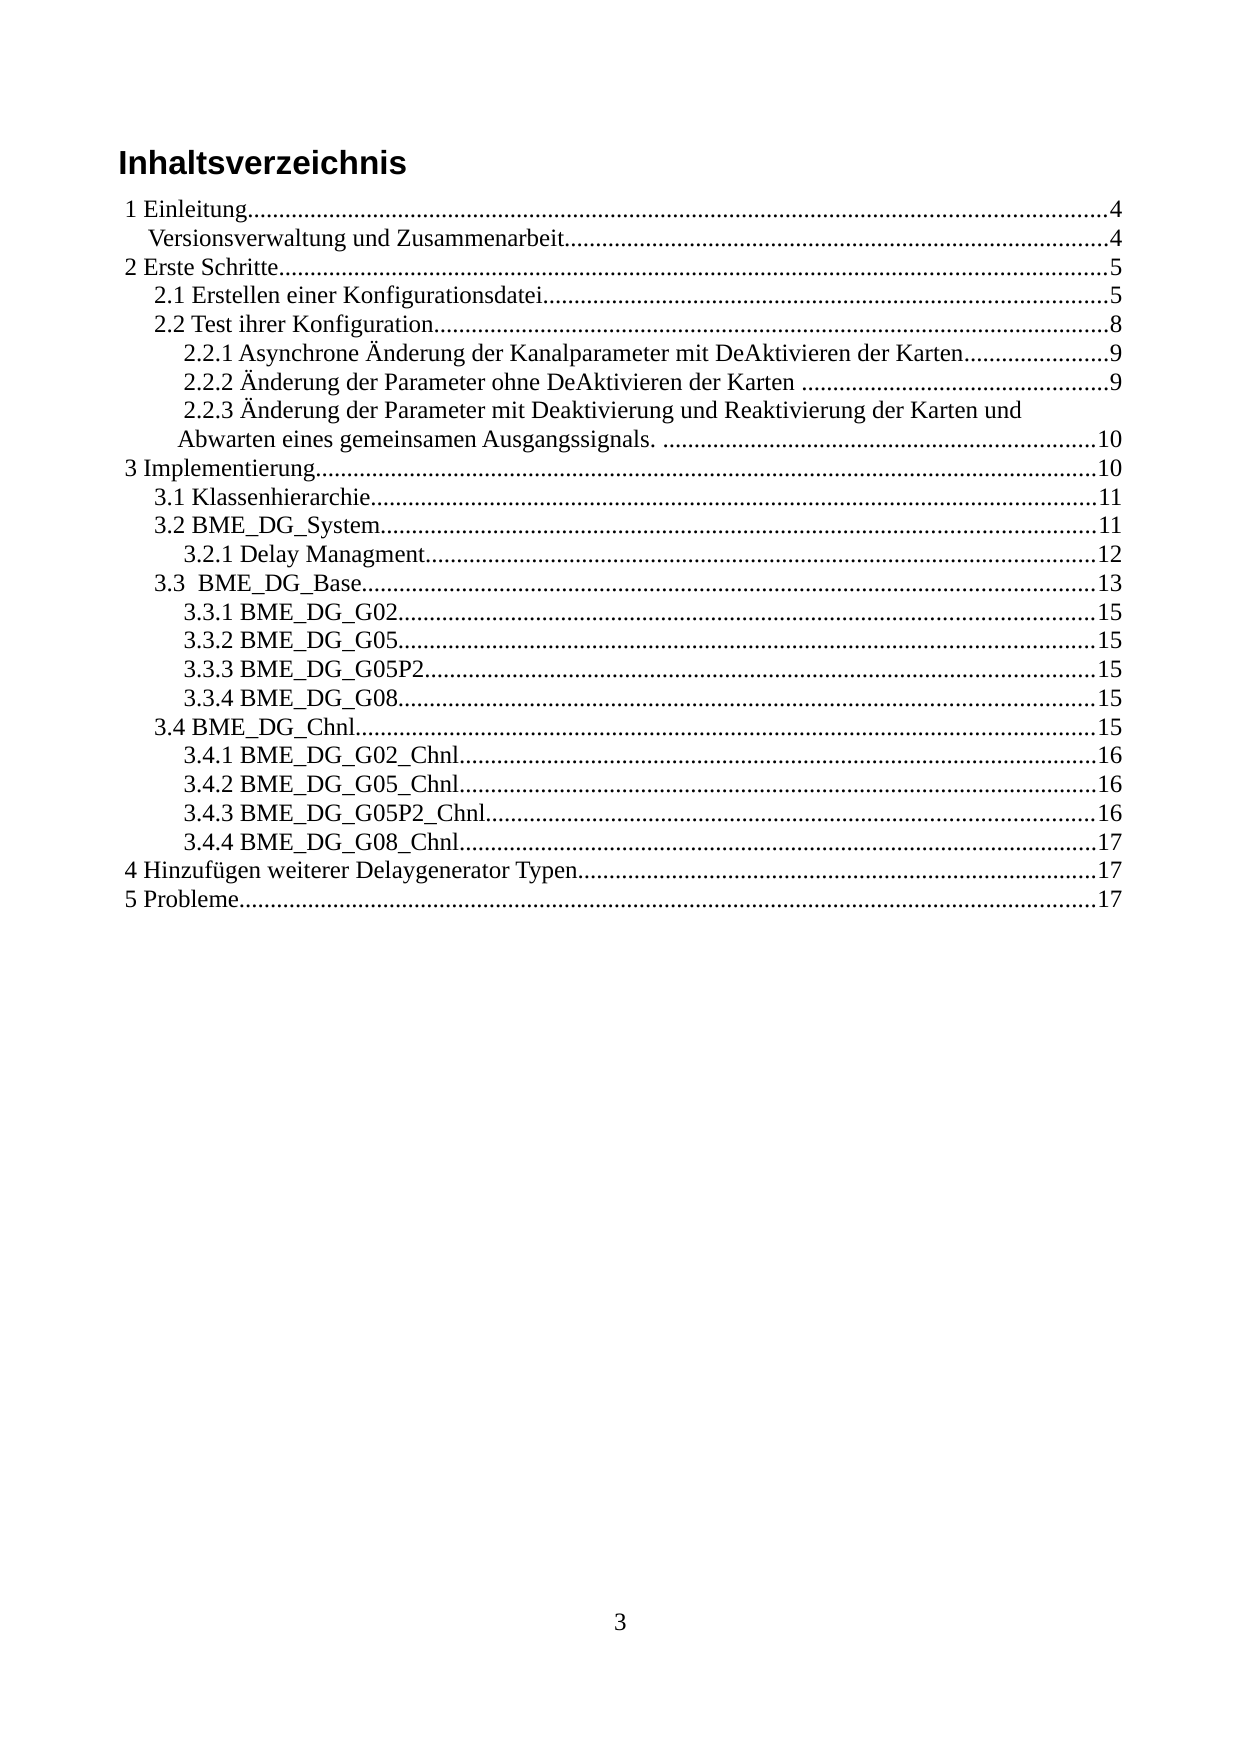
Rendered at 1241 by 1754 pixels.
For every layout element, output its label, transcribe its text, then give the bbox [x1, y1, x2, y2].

text 4 Hinzufügen weiterer Delaygenerator Typen 17 [118, 855, 1122, 884]
text 3.4 BME_DG_Chnl 15 [148, 712, 1122, 740]
text 3.3 BME_DG_Base 13 [148, 568, 1122, 597]
text 3.4.3 BME_DG_G05P2_Chnl 16 [177, 798, 1122, 827]
text 3.1 Klassenhierarchie 11 [148, 482, 1122, 510]
subtitle Inhaltsverzeichnis [118, 143, 1122, 182]
text 3 Implementierung 10 [118, 453, 1122, 482]
text 3.4.4 BME_DG_G08_Chnl 17 [177, 827, 1122, 855]
text 5 Probleme 17 [118, 884, 1122, 913]
text 2.1 Erstellen einer Konfigurationsdatei 5 [148, 280, 1122, 309]
text 3.3.1 BME_DG_G02 15 [177, 597, 1122, 625]
text 3.3.3 BME_DG_G05P2 15 [177, 654, 1122, 683]
text 3.3.4 BME_DG_G08 15 [177, 683, 1122, 712]
text 3.2 BME_DG_System 11 [148, 510, 1122, 539]
text 3.4.2 BME_DG_G05_Chnl 16 [177, 769, 1122, 798]
text 2.2.1 Asynchrone Änderung der Kanalparameter mit DeAktivieren der Karten 9 [177, 338, 1122, 367]
text 2 Erste Schritte 5 [118, 252, 1122, 280]
text 3.2.1 Delay Managment 12 [177, 539, 1122, 568]
text Versionsverwaltung und Zusammenarbeit 4 [148, 223, 1122, 252]
text 3.4.1 BME_DG_G02_Chnl 16 [177, 740, 1122, 769]
text 2.2 Test ihrer Konfiguration 8 [148, 309, 1122, 338]
text 1 Einleitung 4 [118, 194, 1122, 223]
text 2.2.3 Änderung der Parameter mit Deaktivierung und Reaktivierung der Karten und Abwarten eines gemeinsamen Ausgangssignals. 10 [177, 395, 1122, 453]
text 3.3.2 BME_DG_G05 15 [177, 625, 1122, 654]
text 2.2.2 Änderung der Parameter ohne DeAktivieren der Karten 9 [177, 367, 1122, 395]
